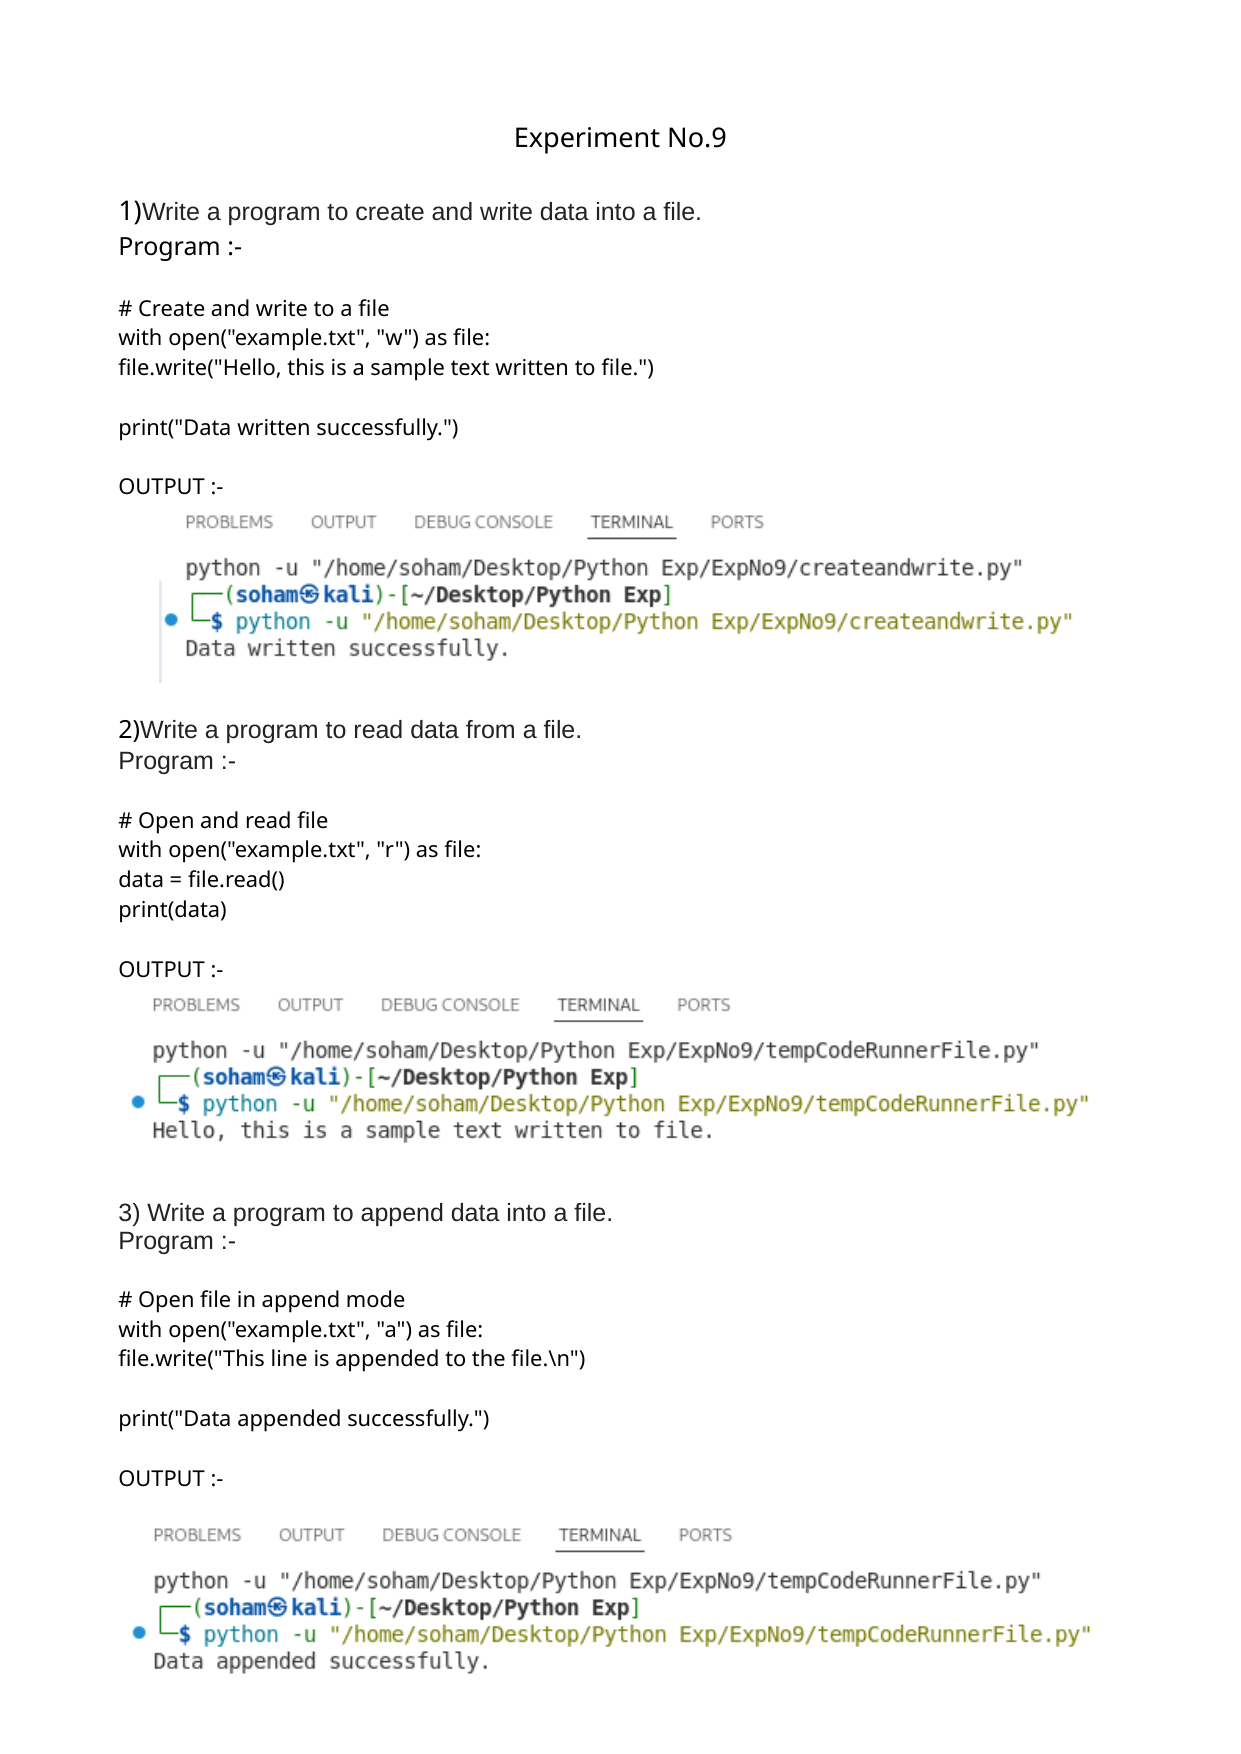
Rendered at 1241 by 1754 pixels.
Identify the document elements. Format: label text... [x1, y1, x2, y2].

text # Open file in append mode [118, 1284, 1122, 1314]
text Program :- [118, 746, 1122, 775]
picture [159, 501, 1082, 683]
text with open("example.txt", "a") as file: [118, 1314, 1122, 1343]
text print("Data written successfully.") [118, 412, 1122, 441]
picture [126, 983, 1114, 1168]
text # Open and read file [118, 805, 1122, 834]
text 1)Write a program to create and write data into a file. Program :- [118, 192, 1122, 263]
text with open("example.txt", "r") as file: [118, 834, 1122, 864]
text with open("example.txt", "w") as file: [118, 322, 1122, 352]
text print(data) [118, 894, 1122, 924]
text OUTPUT :- [118, 471, 1122, 501]
text file.write("Hello, this is a sample text written to file.") [118, 352, 1122, 382]
text Experiment No.9 [118, 118, 1122, 155]
text Program :- [118, 1226, 1122, 1255]
text 3) Write a program to append data into a file. [118, 1198, 1122, 1226]
text data = file.read() [118, 864, 1122, 894]
text print("Data appended successfully.") [118, 1403, 1122, 1433]
text OUTPUT :- [118, 1462, 1122, 1492]
text file.write("This line is appended to the file.\n") [118, 1343, 1122, 1373]
picture [127, 1513, 1116, 1699]
text OUTPUT :- [118, 954, 1122, 983]
text 2)Write a program to read data from a file. [118, 712, 1122, 746]
text # Create and write to a file [118, 293, 1122, 322]
